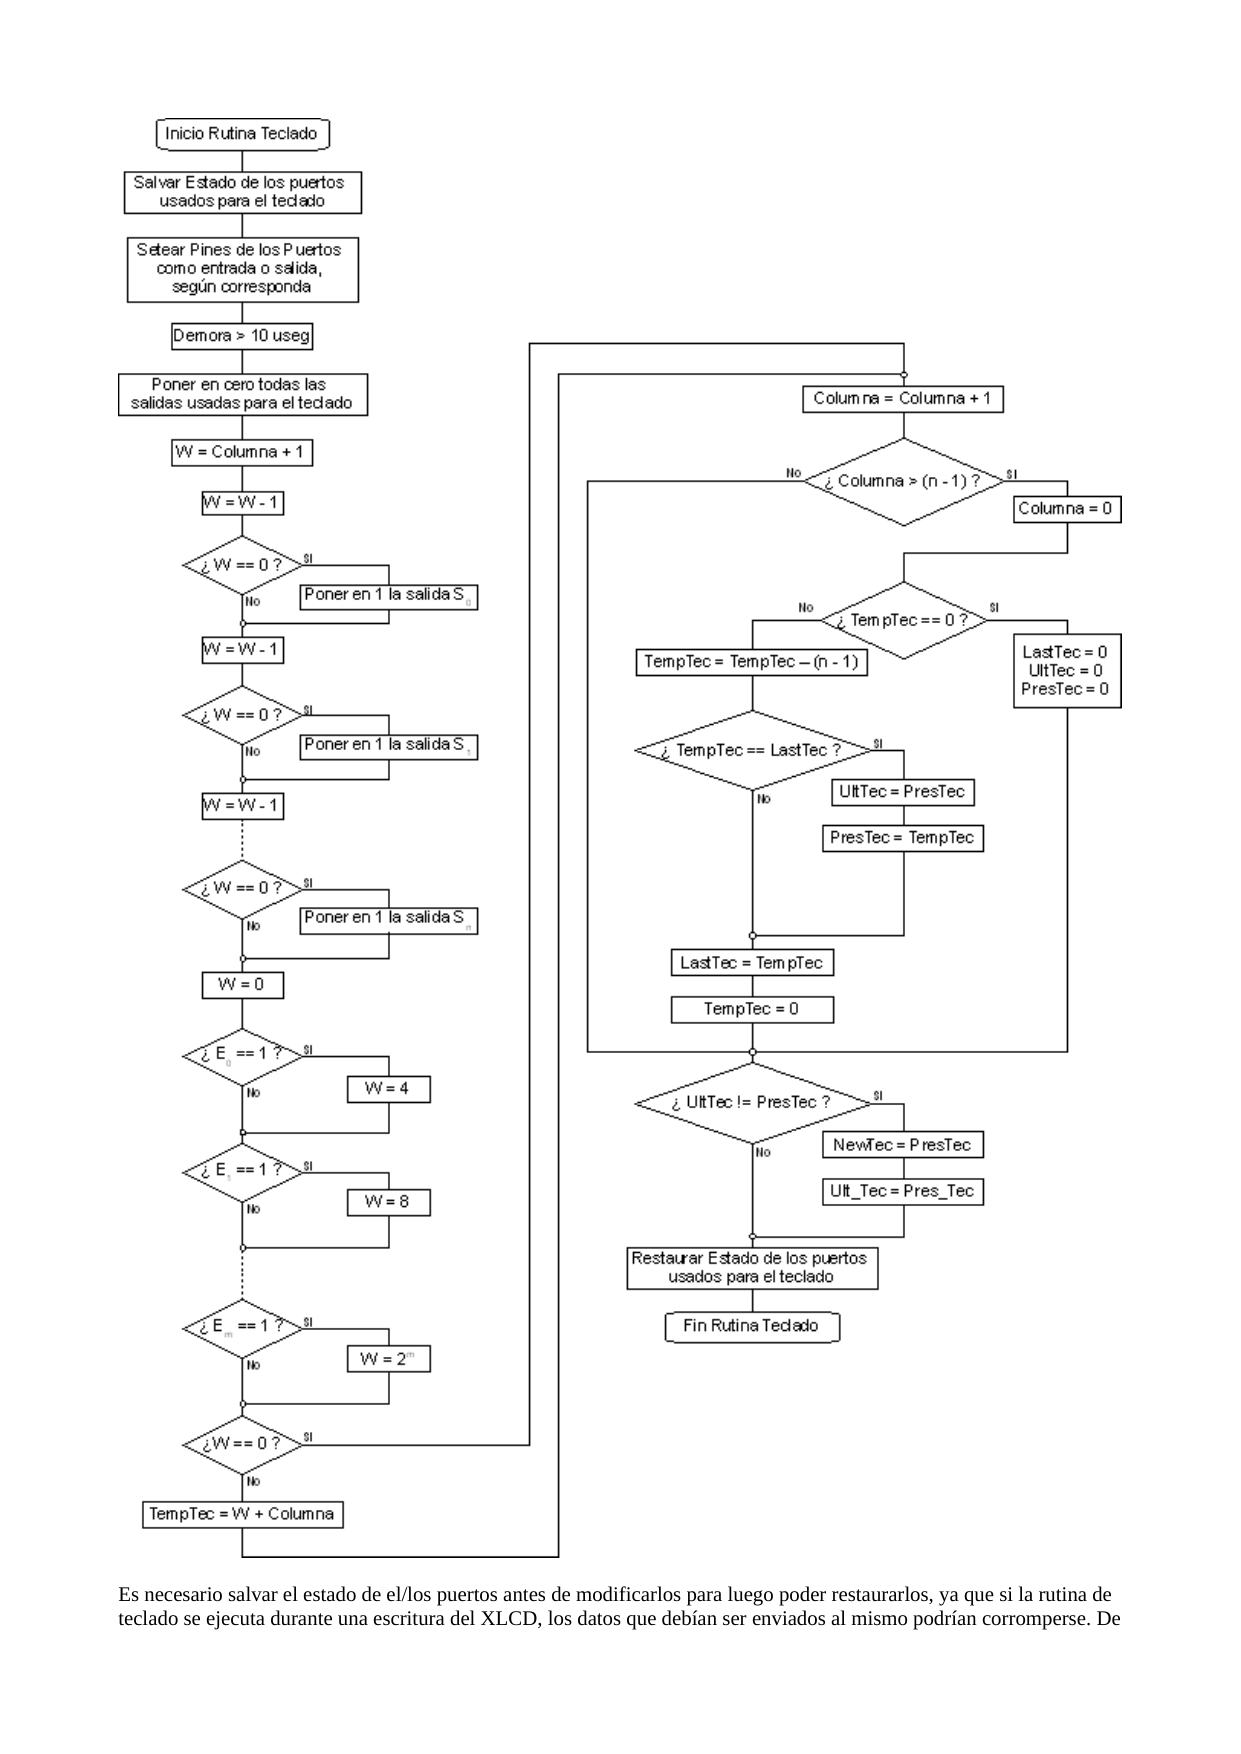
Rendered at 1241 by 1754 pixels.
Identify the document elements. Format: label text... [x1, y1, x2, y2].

picture [118, 118, 1122, 1558]
text Es necesario salvar el estado de el/los puertos antes de modificarlos para luego poder restaurarlos, ya que si la rutina de teclado se ejecuta durante una escritura del XLCD, los datos que debían ser enviados al mismo podrían corromperse. De [118, 1581, 1122, 1629]
